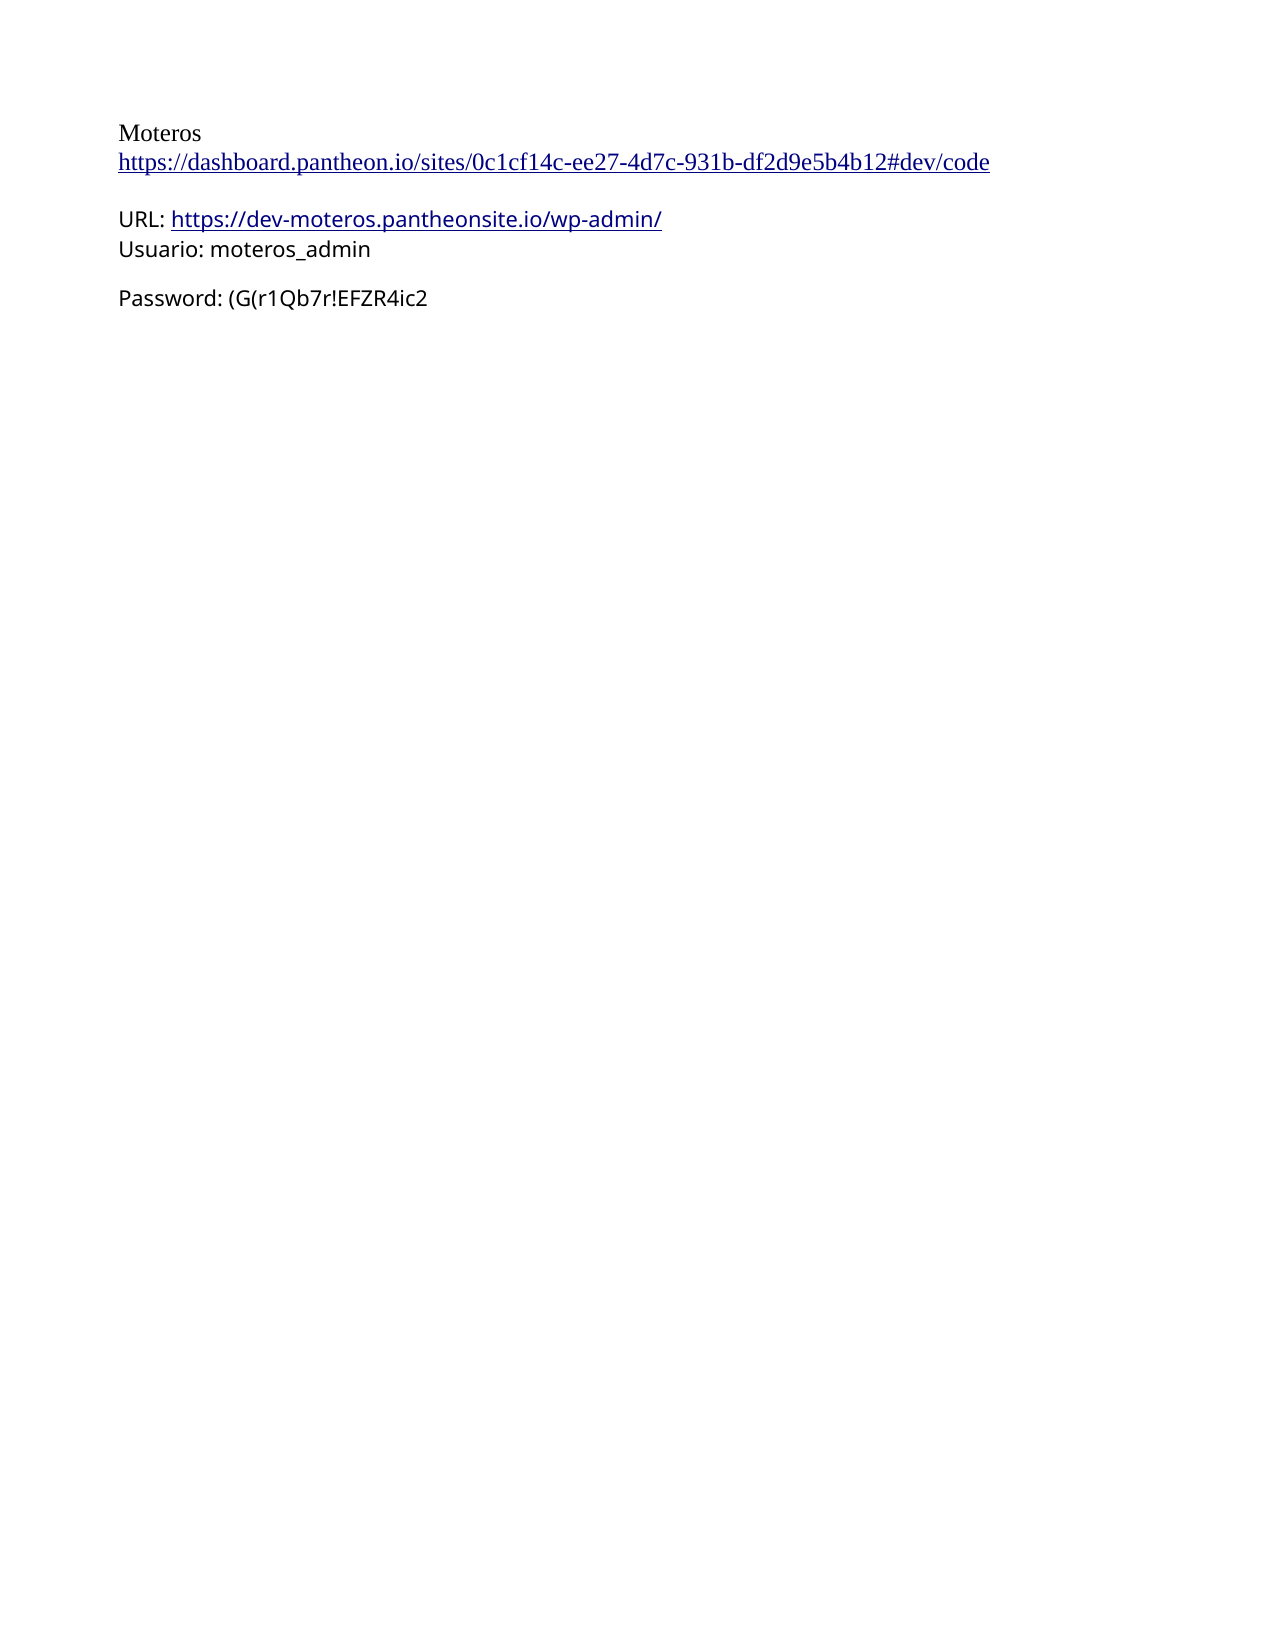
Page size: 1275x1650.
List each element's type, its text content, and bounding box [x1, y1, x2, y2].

text Usuario: moteros_admin [118, 234, 1157, 264]
text Password: (G(r1Qb7r!EFZR4ic2 [118, 283, 1157, 313]
text Moteros https://dashboard.pantheon.io/sites/0c1cf14c-ee27-4d7c-931b-df2d9e5b4b12#dev/code URL: https://dev-moteros.pantheonsite.io/wp-admin/ [118, 118, 1157, 234]
